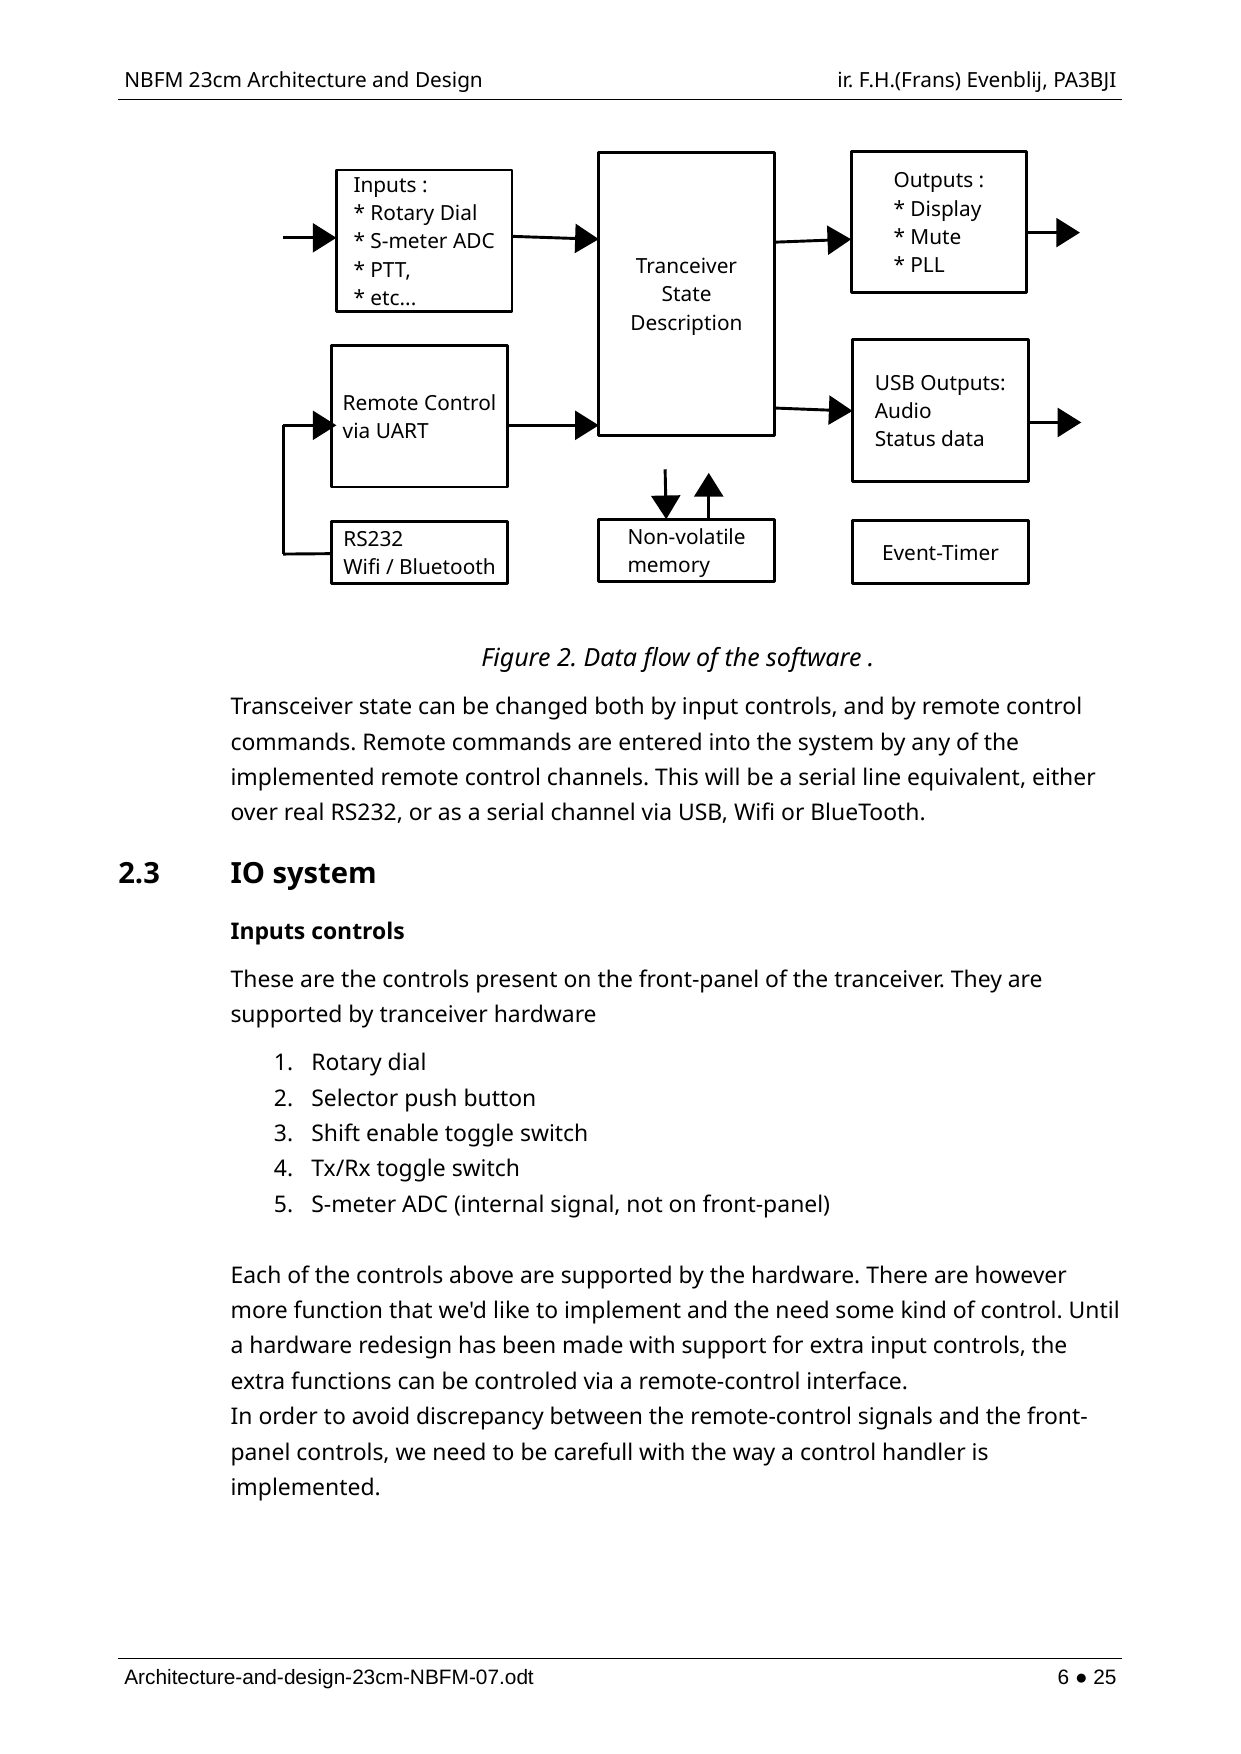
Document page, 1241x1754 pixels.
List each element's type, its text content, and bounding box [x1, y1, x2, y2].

list S-meter ADC (internal signal, not on front-panel) [274, 1183, 1122, 1219]
text Figure 2. Data flow of the software . [236, 130, 1122, 673]
text Inputs controls [230, 911, 1122, 946]
text In order to avoid discrepancy between the remote-control signals and the front-panel controls, we need to be carefull with the way a control handler is implemented. [230, 1396, 1122, 1502]
text These are the controls present on the front-panel of the tranceiver. They are supported by tranceiver hardware [230, 958, 1122, 1029]
list Tx/Rx toggle switch [274, 1148, 1122, 1183]
list Rotary dial [274, 1042, 1122, 1077]
text Each of the controls above are supported by the hardware. There are however more function that we'd like to implement and the need some kind of control. Until a hardware redesign has been made with support for extra input controls, the extra functions can be controled via a remote-control interface. [230, 1254, 1122, 1396]
list Shift enable toggle switch [274, 1113, 1122, 1148]
list Selector push button [274, 1077, 1122, 1113]
text Transceiver state can be changed both by input controls, and by remote control commands. Remote commands are entered into the system by any of the implemented remote control channels. This will be a serial line equivalent, either over real RS232, or as a serial channel via USB, Wifi or BlueTooth. [230, 686, 1122, 827]
list IO system [118, 852, 1122, 892]
